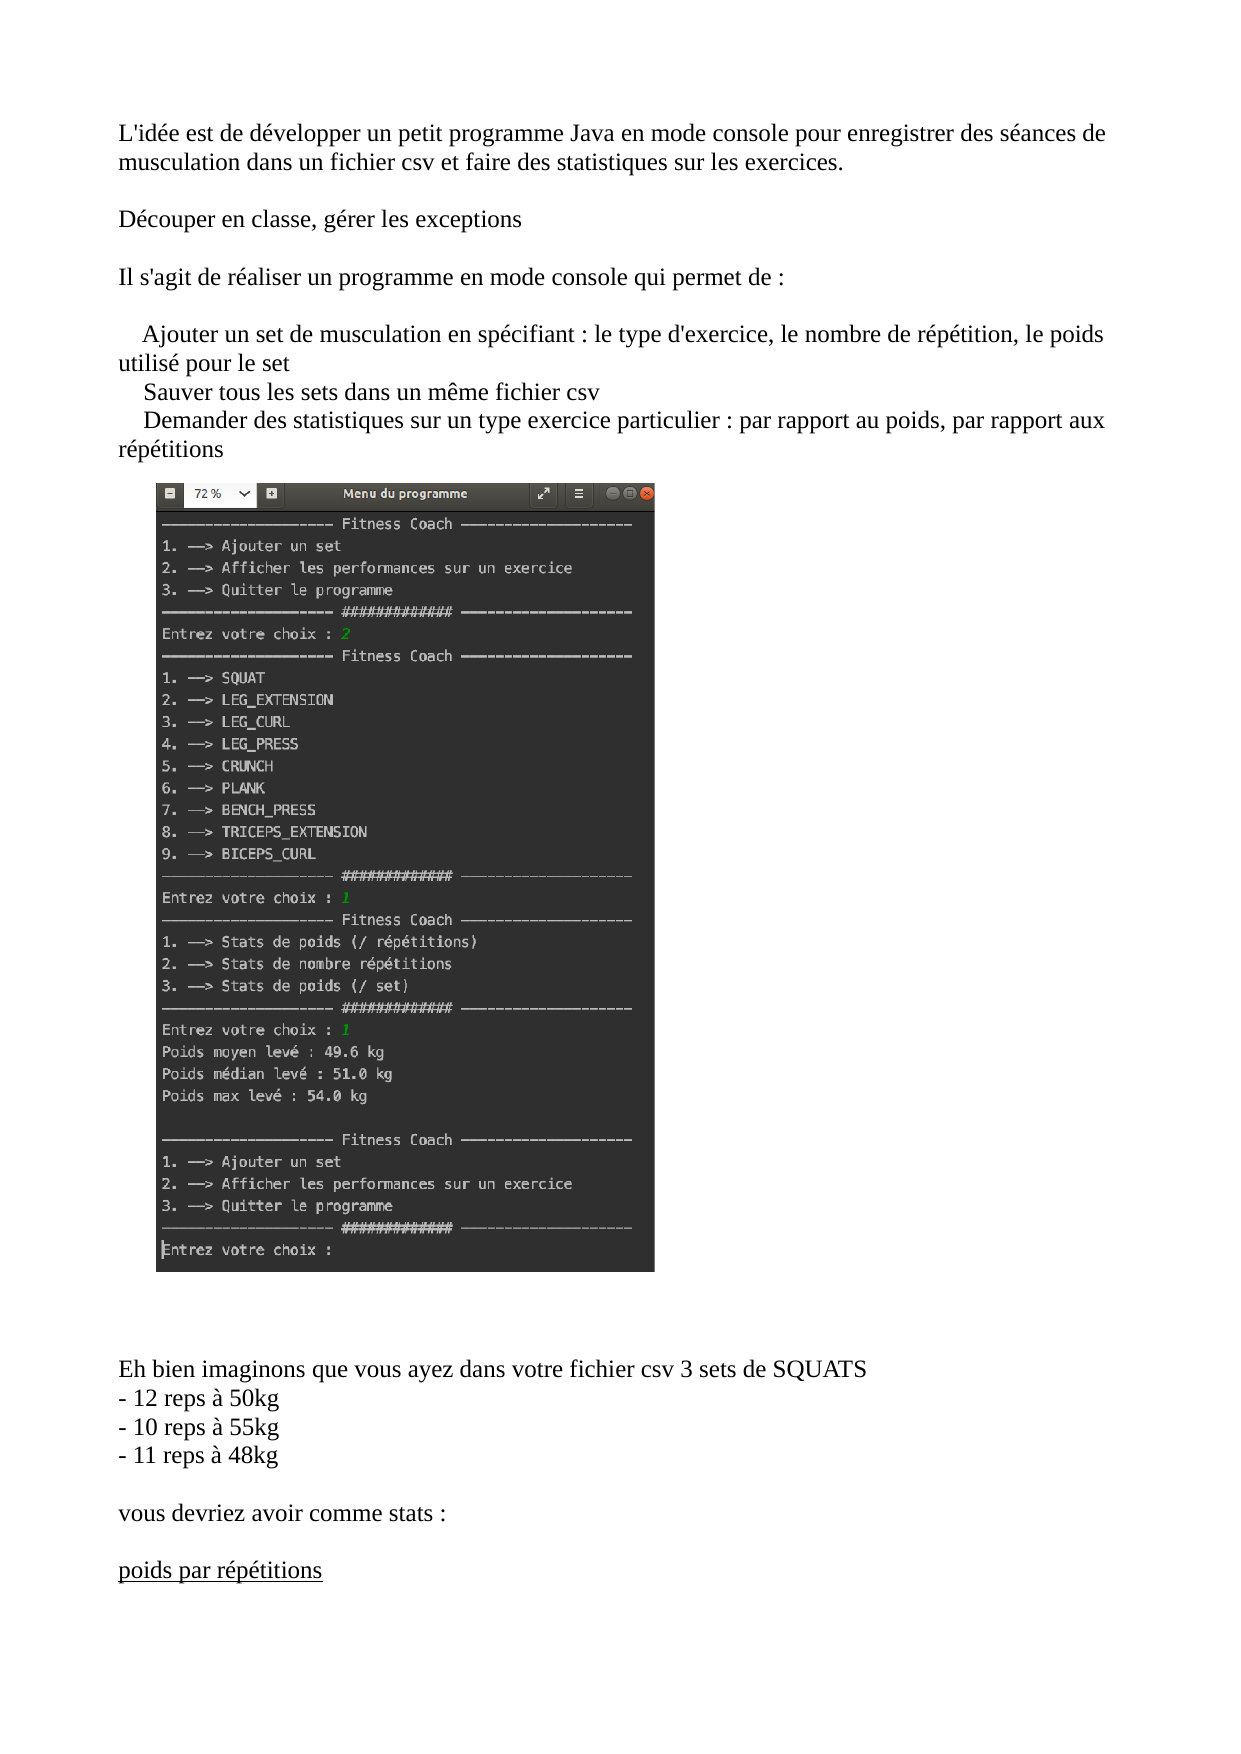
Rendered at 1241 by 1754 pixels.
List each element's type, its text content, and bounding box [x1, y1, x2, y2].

text poids par répétitions [118, 1556, 1122, 1584]
text L'idée est de développer un petit programme Java en mode console pour enregistrer des séances de musculation dans un fichier csv et faire des statistiques sur les exercices. [118, 118, 1122, 176]
text Eh bien imaginons que vous ayez dans votre fichier csv 3 sets de SQUATS [118, 1354, 1122, 1383]
text - 12 reps à 50kg [118, 1383, 1122, 1412]
text - 10 reps à 55kg [118, 1412, 1122, 1441]
text Demander des statistiques sur un type exercice particulier : par rapport au poids, par rapport aux répétitions [118, 406, 1122, 463]
text Il s'agit de réaliser un programme en mode console qui permet de : [118, 262, 1122, 291]
text Sauver tous les sets dans un même fichier csv [118, 377, 1122, 406]
picture [156, 483, 655, 1272]
text vous devriez avoir comme stats : [118, 1498, 1122, 1527]
text Ajouter un set de musculation en spécifiant : le type d'exercice, le nombre de répétition, le poids utilisé pour le set [118, 319, 1122, 377]
text Découper en classe, gérer les exceptions [118, 204, 1122, 233]
text - 11 reps à 48kg [118, 1441, 1122, 1469]
